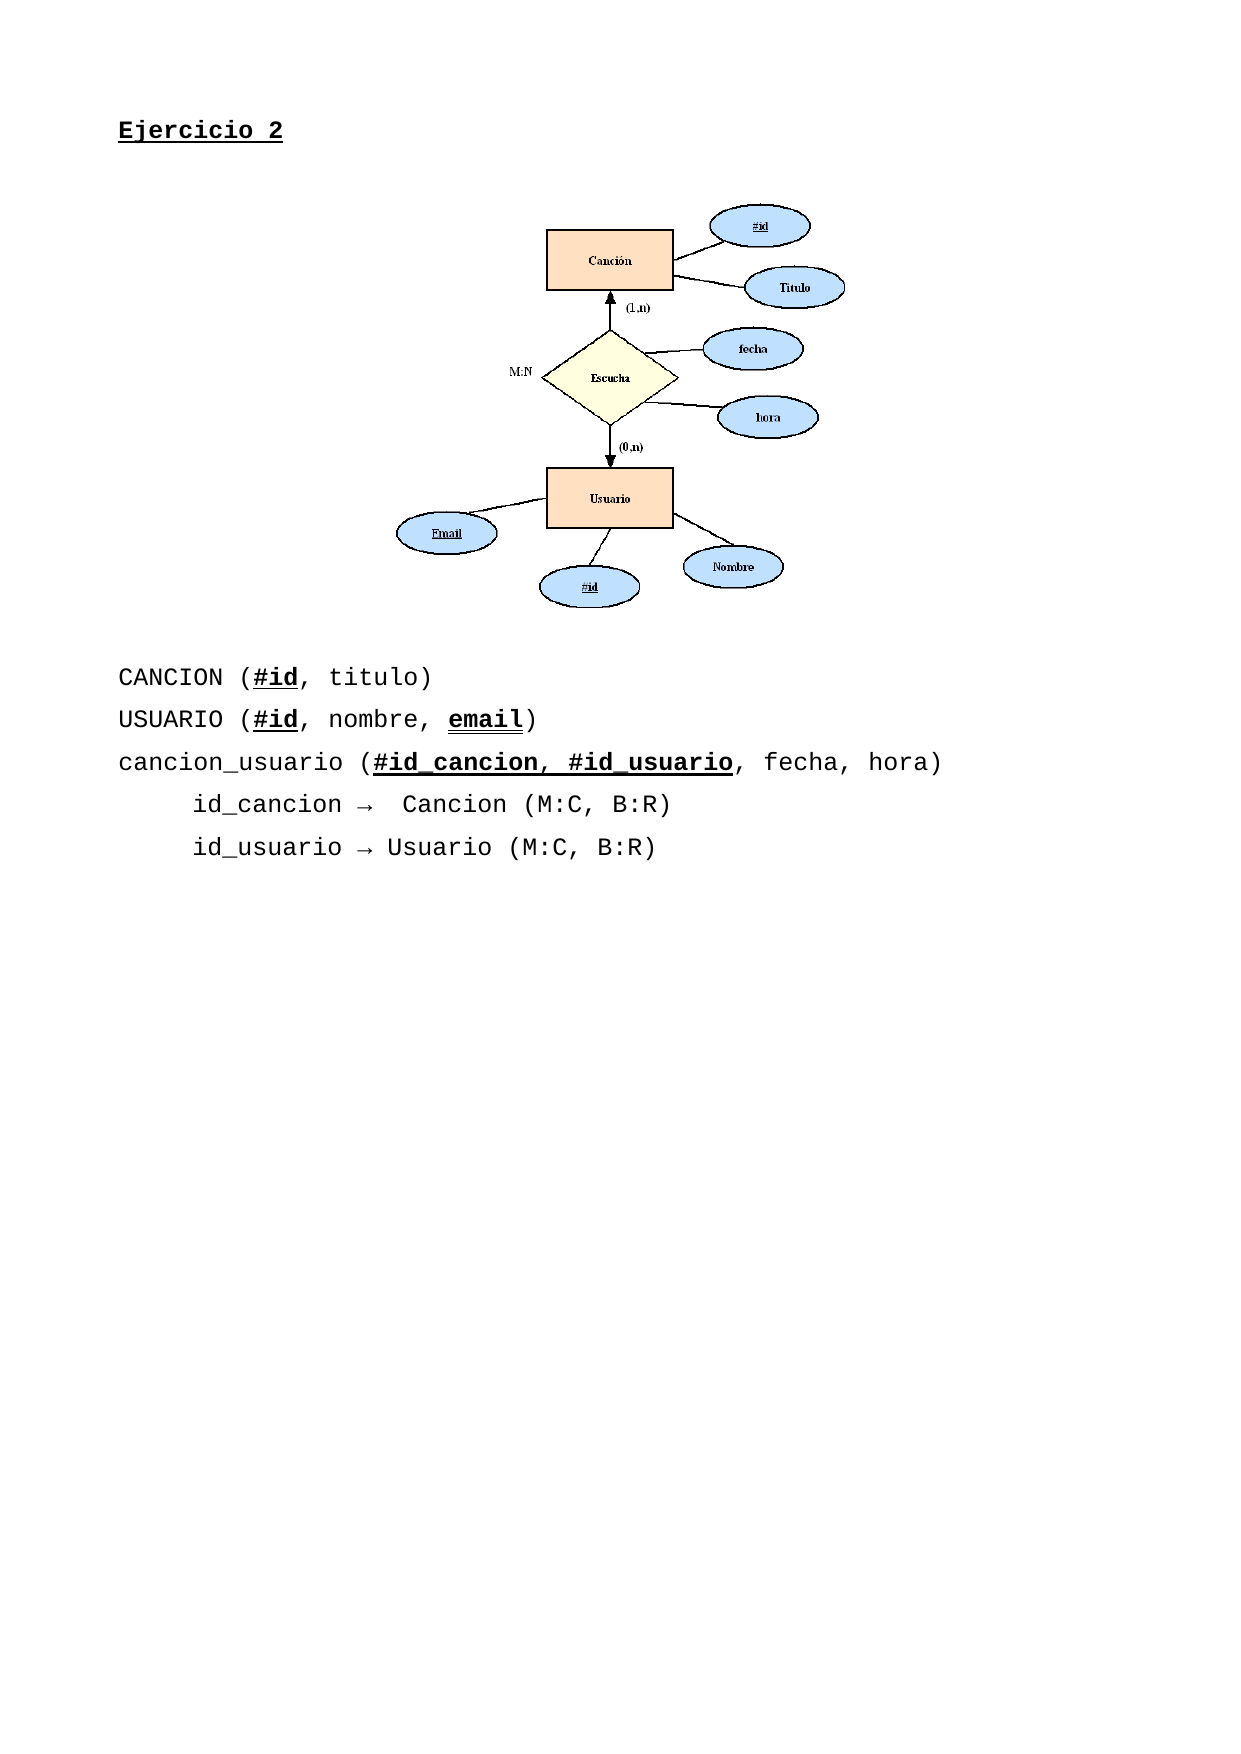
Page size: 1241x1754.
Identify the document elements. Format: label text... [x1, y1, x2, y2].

text cancion_usuario (#id_cancion, #id_usuario, fecha, hora) [118, 749, 1122, 778]
text USUARIO (#id, nombre, email) [118, 707, 1122, 735]
text Ejercicio 2 [118, 118, 1122, 146]
text id_cancion → Cancion (M:C, B:R) [118, 792, 1122, 820]
picture [395, 203, 845, 608]
text CANCION (#id, titulo) [118, 664, 1122, 693]
text id_usuario → Usuario (M:C, B:R) [118, 834, 1122, 863]
